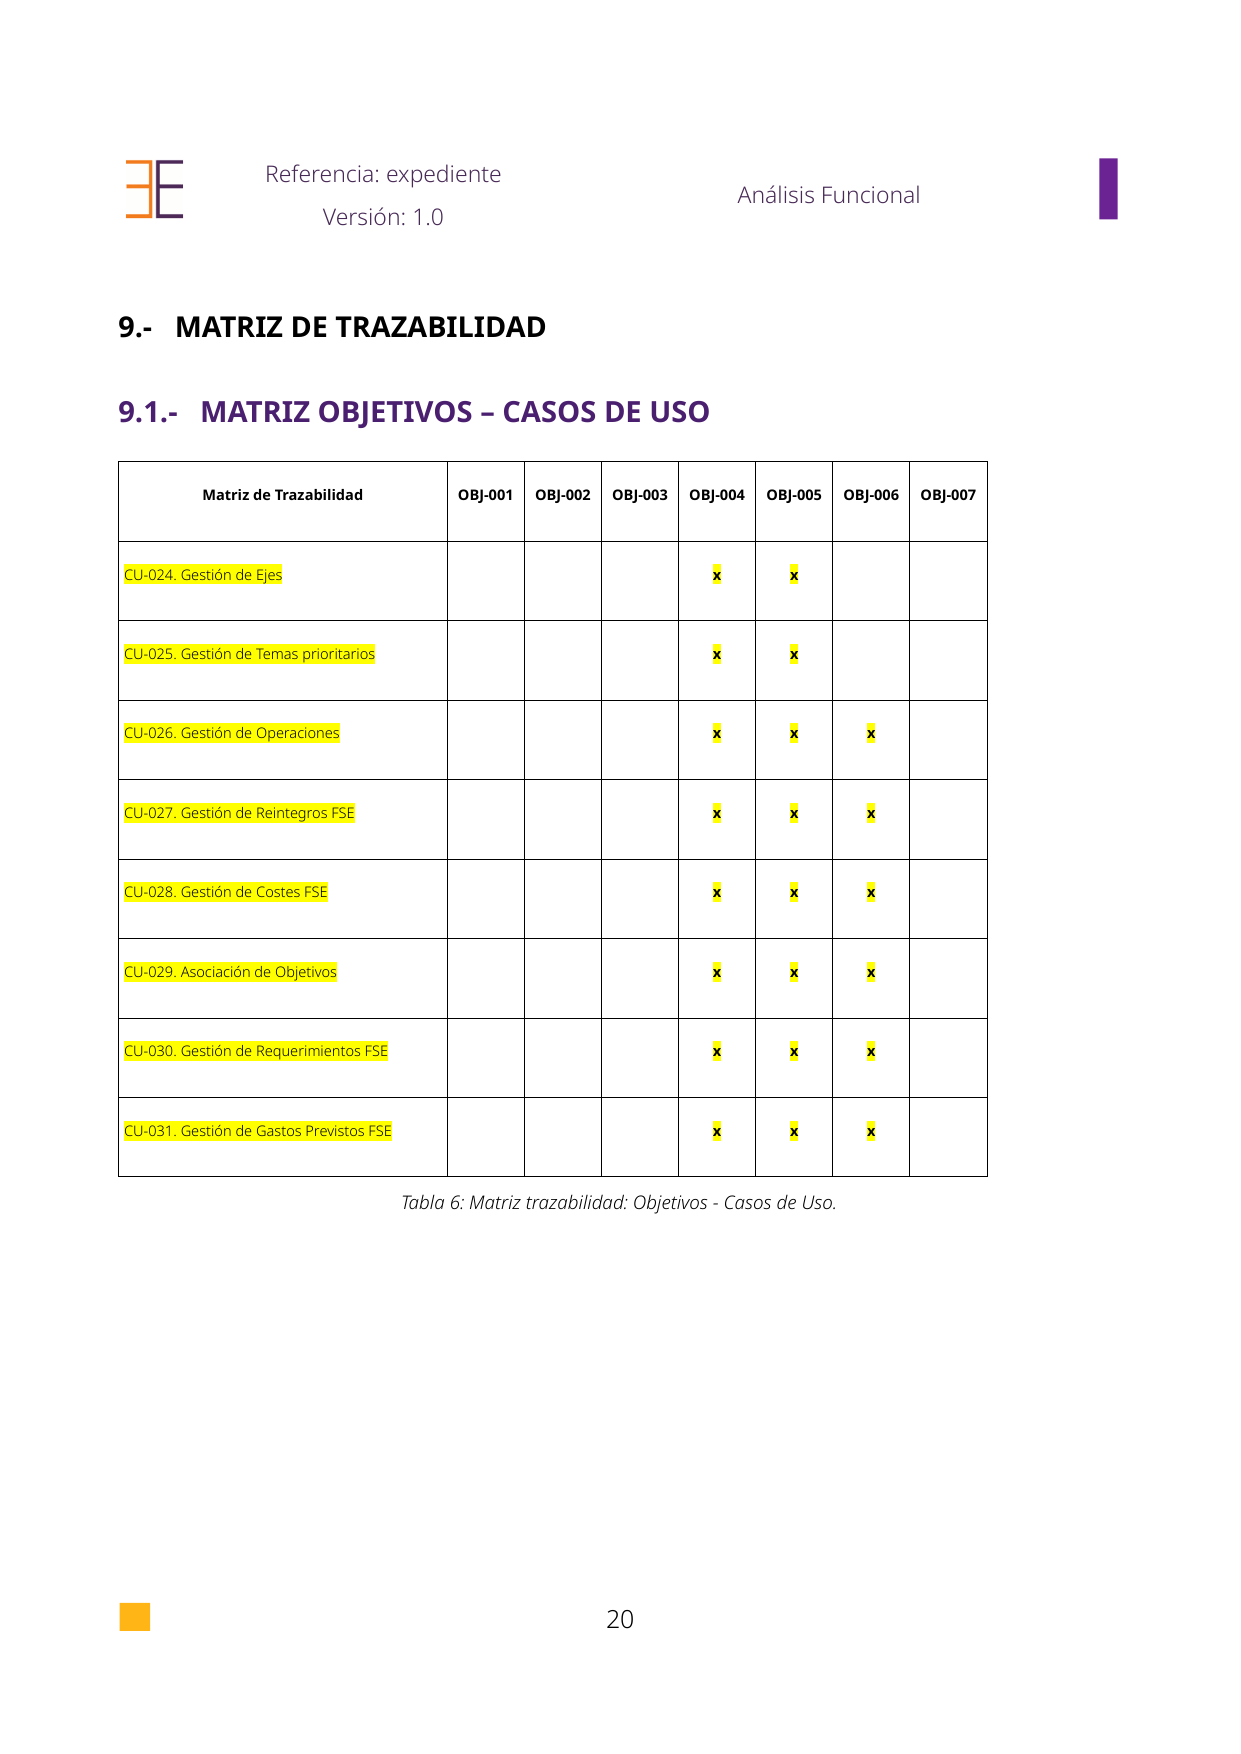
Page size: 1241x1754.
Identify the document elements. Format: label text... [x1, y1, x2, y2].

table_cell CU-028. Gestión de Costes FSE [119, 860, 447, 938]
table_cell x [833, 1019, 909, 1097]
table_cell [910, 621, 987, 699]
table_cell x [756, 1098, 832, 1176]
table_cell [525, 621, 601, 699]
table_cell x [833, 780, 909, 858]
table_header OBJ-004 [679, 462, 755, 541]
table_cell x [679, 542, 755, 620]
table_cell [602, 780, 678, 858]
table_cell [910, 860, 987, 938]
table_cell [525, 780, 601, 858]
table_cell [910, 1098, 987, 1176]
table_header OBJ-007 [910, 462, 987, 541]
table_cell x [833, 860, 909, 938]
table_cell [910, 780, 987, 858]
table_cell [448, 542, 524, 620]
table_cell CU-031. Gestión de Gastos Previstos FSE [119, 1098, 447, 1176]
table_cell x [833, 1098, 909, 1176]
table_cell [910, 701, 987, 779]
table_cell x [679, 1098, 755, 1176]
table_cell [525, 860, 601, 938]
table_cell [448, 1098, 524, 1176]
table_cell x [756, 621, 832, 699]
table_cell [910, 1019, 987, 1097]
table_cell [910, 939, 987, 1017]
table_cell x [756, 701, 832, 779]
table_cell x [833, 939, 909, 1017]
table_cell [448, 701, 524, 779]
table_cell x [756, 542, 832, 620]
table_cell [602, 1098, 678, 1176]
table_cell [448, 939, 524, 1017]
subtitle Matriz de Trazabilidad [118, 307, 1122, 346]
table_cell [602, 701, 678, 779]
table_cell [910, 542, 987, 620]
table_cell [448, 780, 524, 858]
table_cell x [756, 860, 832, 938]
table_cell x [679, 780, 755, 858]
table_cell [833, 542, 909, 620]
table_cell [525, 1098, 601, 1176]
table_cell x [756, 780, 832, 858]
table_header OBJ-001 [448, 462, 524, 541]
table_cell [448, 1019, 524, 1097]
table_cell [602, 939, 678, 1017]
text Tabla 6: Matriz trazabilidad: Objetivos - Casos de Uso. [118, 1189, 1122, 1214]
table_cell CU-026. Gestión de Operaciones [119, 701, 447, 779]
table_cell CU-025. Gestión de Temas prioritarios [119, 621, 447, 699]
table_cell x [756, 939, 832, 1017]
table_cell CU-024. Gestión de Ejes [119, 542, 447, 620]
table_cell x [833, 701, 909, 779]
table_cell CU-029. Asociación de Objetivos [119, 939, 447, 1017]
table_cell x [756, 1019, 832, 1097]
table_cell CU-030. Gestión de Requerimientos FSE [119, 1019, 447, 1097]
table_cell [602, 542, 678, 620]
table_header Matriz de Trazabilidad [119, 462, 447, 541]
table_header OBJ-003 [602, 462, 678, 541]
table_cell [602, 1019, 678, 1097]
table_cell [525, 701, 601, 779]
table_cell x [679, 701, 755, 779]
table_cell [525, 939, 601, 1017]
table_header OBJ-002 [525, 462, 601, 541]
picture [125, 159, 184, 219]
table_cell [448, 860, 524, 938]
table_cell [833, 621, 909, 699]
table_cell CU-027. Gestión de Reintegros FSE [119, 780, 447, 858]
table_cell [525, 542, 601, 620]
subtitle Matriz Objetivos – Casos de uso [118, 391, 1122, 431]
table_cell [602, 621, 678, 699]
table_cell [448, 621, 524, 699]
table_cell x [679, 621, 755, 699]
table_header OBJ-006 [833, 462, 909, 541]
table_cell [602, 860, 678, 938]
table_cell x [679, 939, 755, 1017]
table_cell [525, 1019, 601, 1097]
table_cell x [679, 1019, 755, 1097]
table_header OBJ-005 [756, 462, 832, 541]
table_cell x [679, 860, 755, 938]
